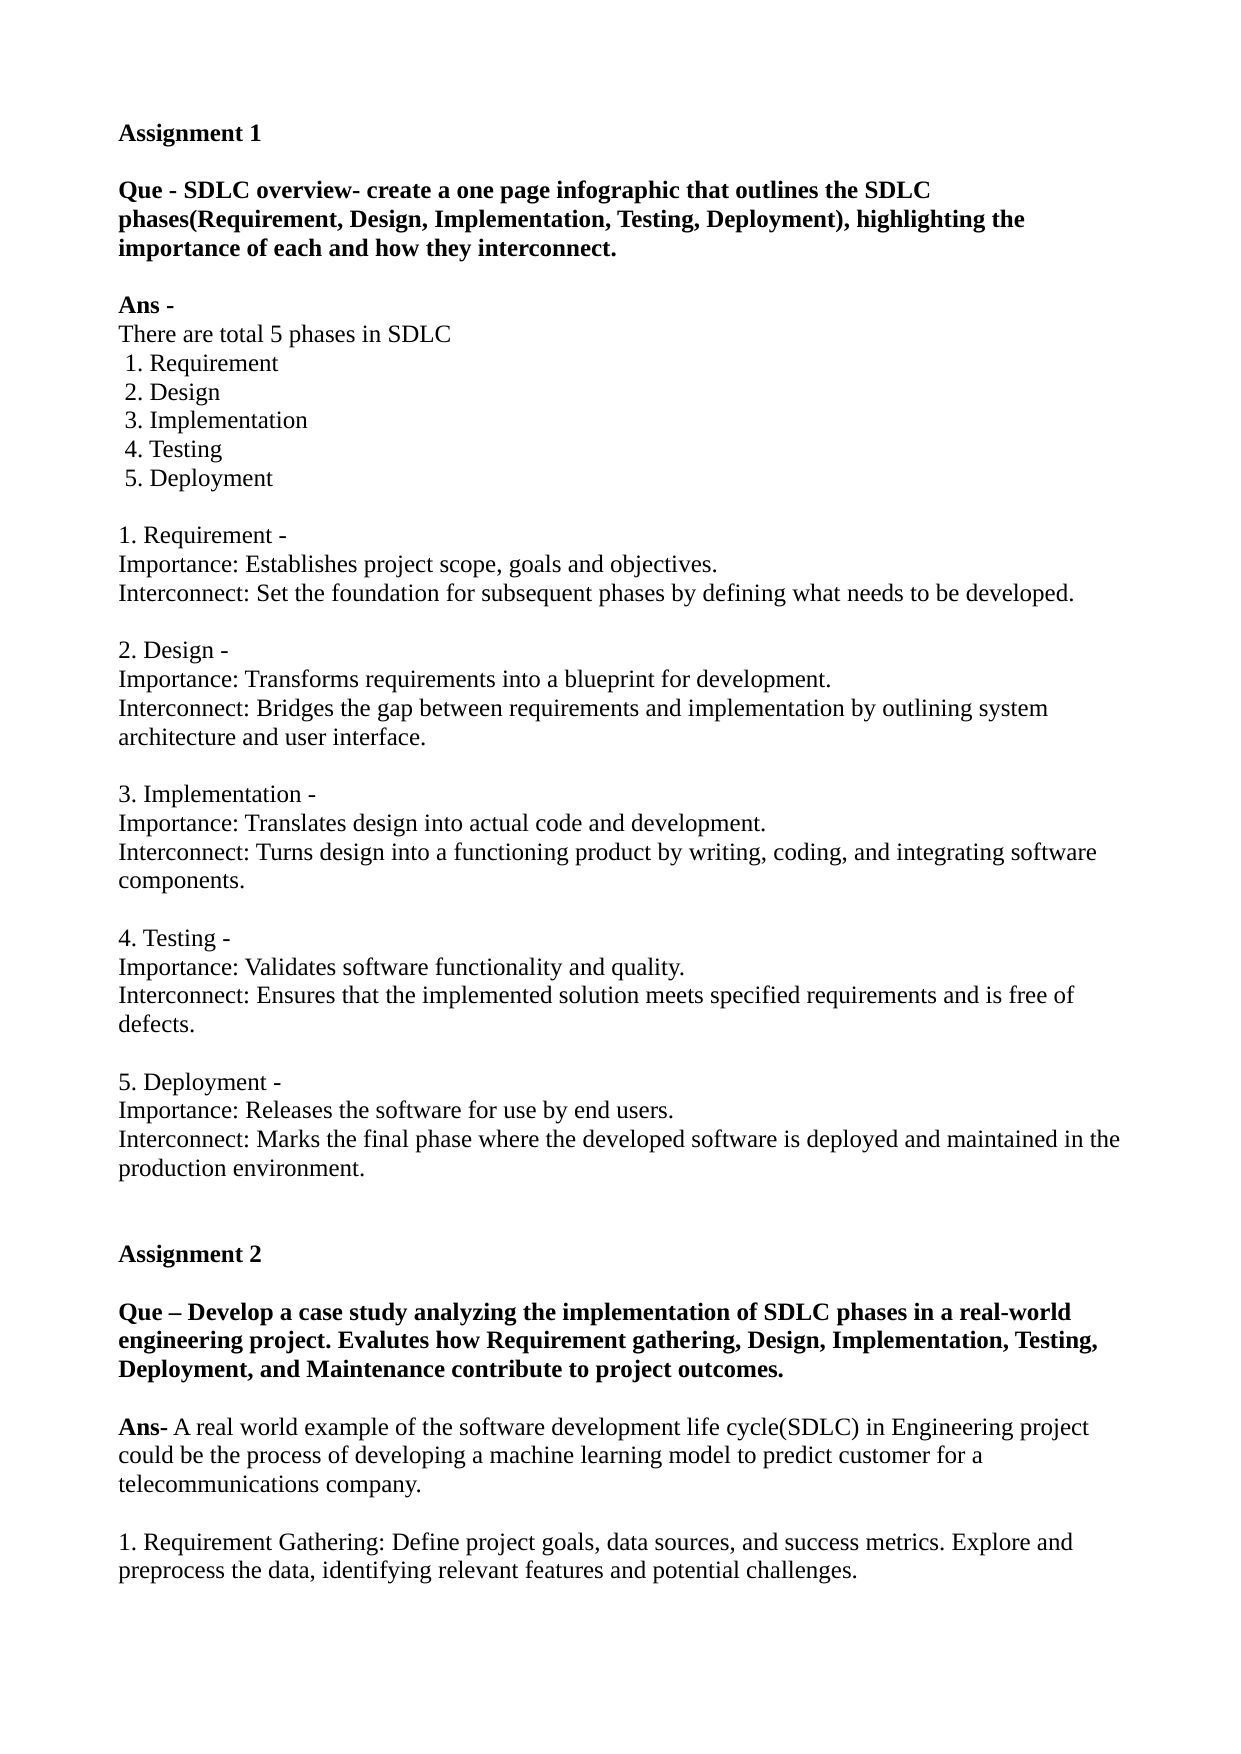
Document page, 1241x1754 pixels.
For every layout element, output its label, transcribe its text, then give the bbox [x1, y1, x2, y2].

text 2. Design - [118, 636, 1122, 664]
text Ans - [118, 291, 1122, 319]
text Interconnect: Turns design into a functioning product by writing, coding, and integrating software [118, 837, 1122, 866]
text 3. Implementation [118, 406, 1122, 434]
text Que – Develop a case study analyzing the implementation of SDLC phases in a real-world engineering project. Evalutes how Requirement gathering, Design, Implementation, Testing, Deployment, and Maintenance contribute to project outcomes. [118, 1297, 1122, 1383]
text Importance: Releases the software for use by end users. [118, 1096, 1122, 1124]
text Interconnect: Set the foundation for subsequent phases by defining what needs to be developed. [118, 578, 1122, 607]
text components. [118, 866, 1122, 894]
text 2. Design [118, 377, 1122, 406]
text Importance: Validates software functionality and quality. [118, 952, 1122, 981]
text 5. Deployment [118, 463, 1122, 492]
text 1. Requirement - [118, 521, 1122, 549]
text Interconnect: Bridges the gap between requirements and implementation by outlining system architecture and user interface. [118, 693, 1122, 751]
text 3. Implementation - [118, 779, 1122, 808]
text Assignment 1 [118, 118, 1122, 147]
text Que - SDLC overview- create a one page infographic that outlines the SDLC phases(Requirement, Design, Implementation, Testing, Deployment), highlighting the importance of each and how they interconnect. [118, 176, 1122, 262]
text 1. Requirement [118, 348, 1122, 377]
text 5. Deployment - [118, 1067, 1122, 1096]
text Interconnect: Ensures that the implemented solution meets specified requirements and is free of defects. [118, 981, 1122, 1038]
text There are total 5 phases in SDLC [118, 319, 1122, 348]
text Importance: Transforms requirements into a blueprint for development. [118, 664, 1122, 693]
text 4. Testing - [118, 923, 1122, 952]
text 4. Testing [118, 434, 1122, 463]
text Ans- A real world example of the software development life cycle(SDLC) in Engineering project could be the process of developing a machine learning model to predict customer for a telecommunications company. [118, 1412, 1122, 1498]
text Importance: Establishes project scope, goals and objectives. [118, 549, 1122, 578]
text 1. Requirement Gathering: Define project goals, data sources, and success metrics. Explore and preprocess the data, identifying relevant features and potential challenges. [118, 1527, 1122, 1584]
text Assignment 2 [118, 1239, 1122, 1268]
text Importance: Translates design into actual code and development. [118, 808, 1122, 837]
text Interconnect: Marks the final phase where the developed software is deployed and maintained in the production environment. [118, 1124, 1122, 1182]
